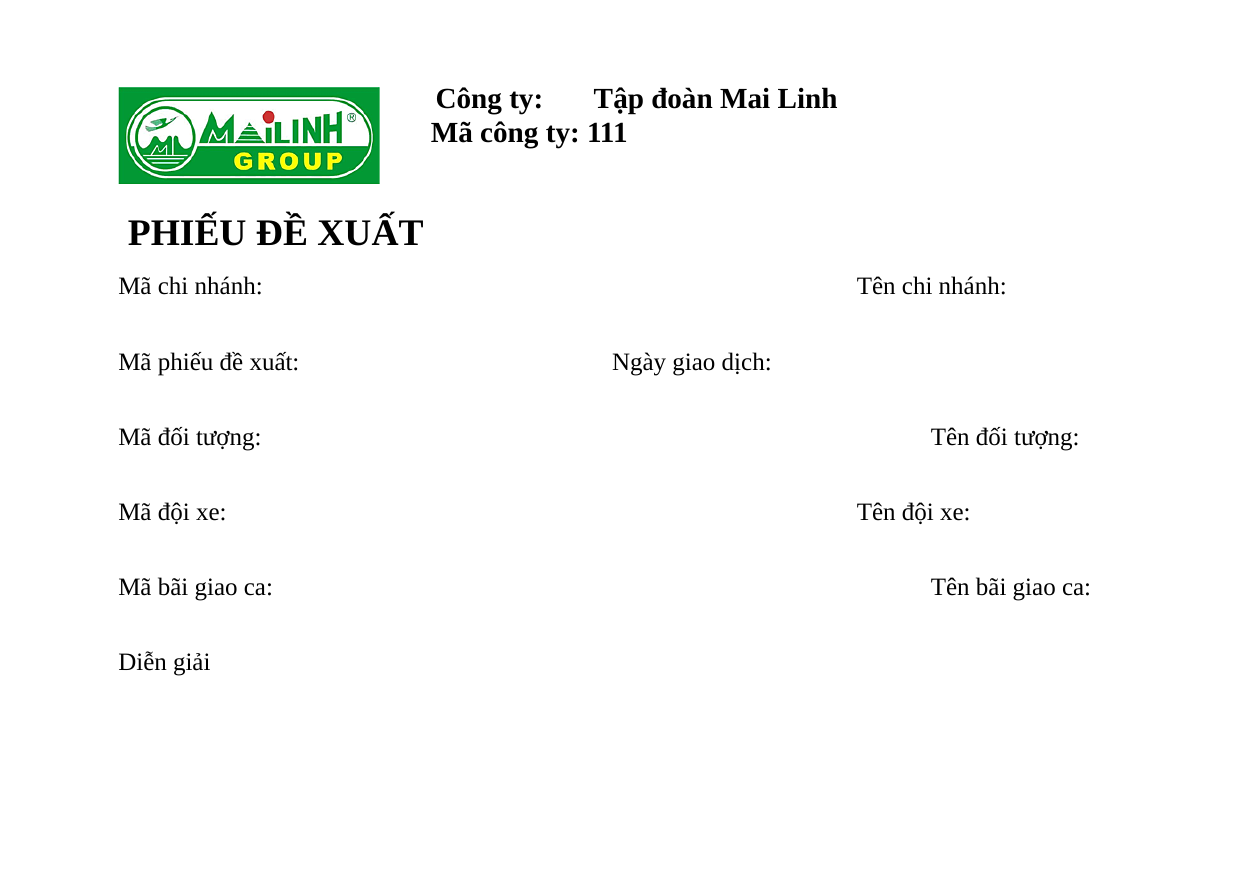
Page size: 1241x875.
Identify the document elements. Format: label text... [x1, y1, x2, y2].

text PHIẾU ĐỀ XUẤT <get_loai()> <get_title(o.mlg_type)> [118, 211, 1122, 254]
text Mã bãi giao ca: <o.bai_giaoca_id and o.bai_giaoca_id.code or ''> Tên bãi giao ca: <o.bai_giaoca_id and o.bai_giaoca_id.name or ''> [118, 572, 1122, 630]
text Công ty: Tập đoàn Mai Linh [118, 81, 1122, 115]
picture [118, 87, 380, 184]
text Mã chi nhánh: <o.chinhanh_id and o.chinhanh_id.code or ''> Tên chi nhánh: <o.chinhanh_id and o.chinhanh_id.name or ''> [118, 271, 1122, 329]
text Mã đối tượng: <o.partner_id and o.partner_id.ma_doi_tuong or ''> Tên đối tượng: <o.partner_id and o.partner_id.name or ''> [118, 422, 1122, 479]
text Diễn giải <o.dien_giai> [118, 647, 1122, 676]
text Mã phiếu đề xuất: <o.name> Ngày giao dịch: <convert_date(o.date_invoice)> [118, 347, 1122, 404]
text Mã đội xe: <o.account_id and o.account_id.code or ''> Tên đội xe: <o.account_id and o.account_id.name or ''> [118, 497, 1122, 554]
text Mã công ty: 111 [380, 115, 1122, 148]
